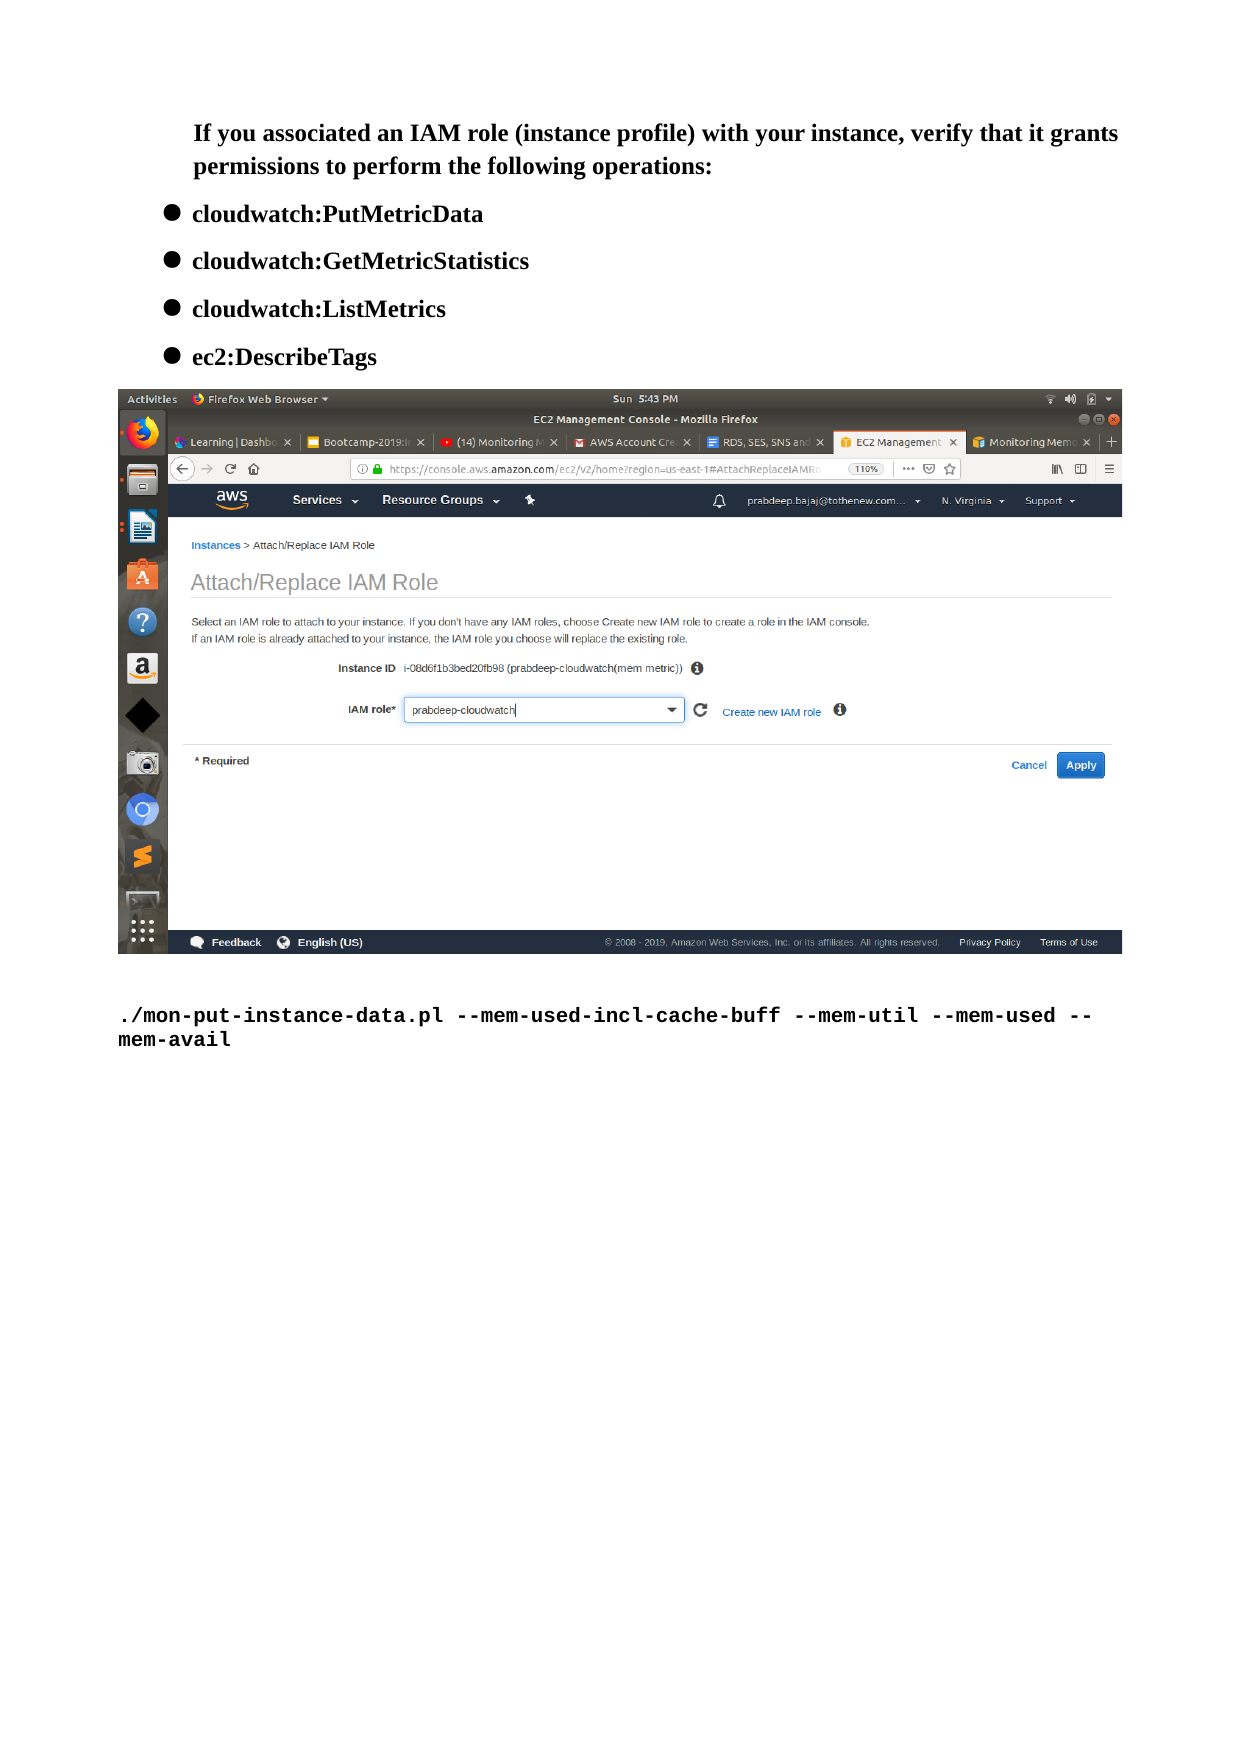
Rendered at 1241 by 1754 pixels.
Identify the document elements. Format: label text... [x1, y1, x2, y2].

list cloudwatch:PutMetricData [162, 199, 1122, 227]
picture [118, 389, 1123, 954]
list cloudwatch:GetMetricStatistics [162, 246, 1122, 275]
list ec2:DescribeTags [162, 342, 1122, 370]
list cloudwatch:ListMetrics [162, 294, 1122, 323]
text ./mon-put-instance-data.pl --mem-used-incl-cache-buff --mem-util --mem-used --mem-avail [118, 1005, 1122, 1053]
list If you associated an IAM role (instance profile) with your instance, verify that it grants permissions to perform the following operations: [164, 118, 1122, 180]
